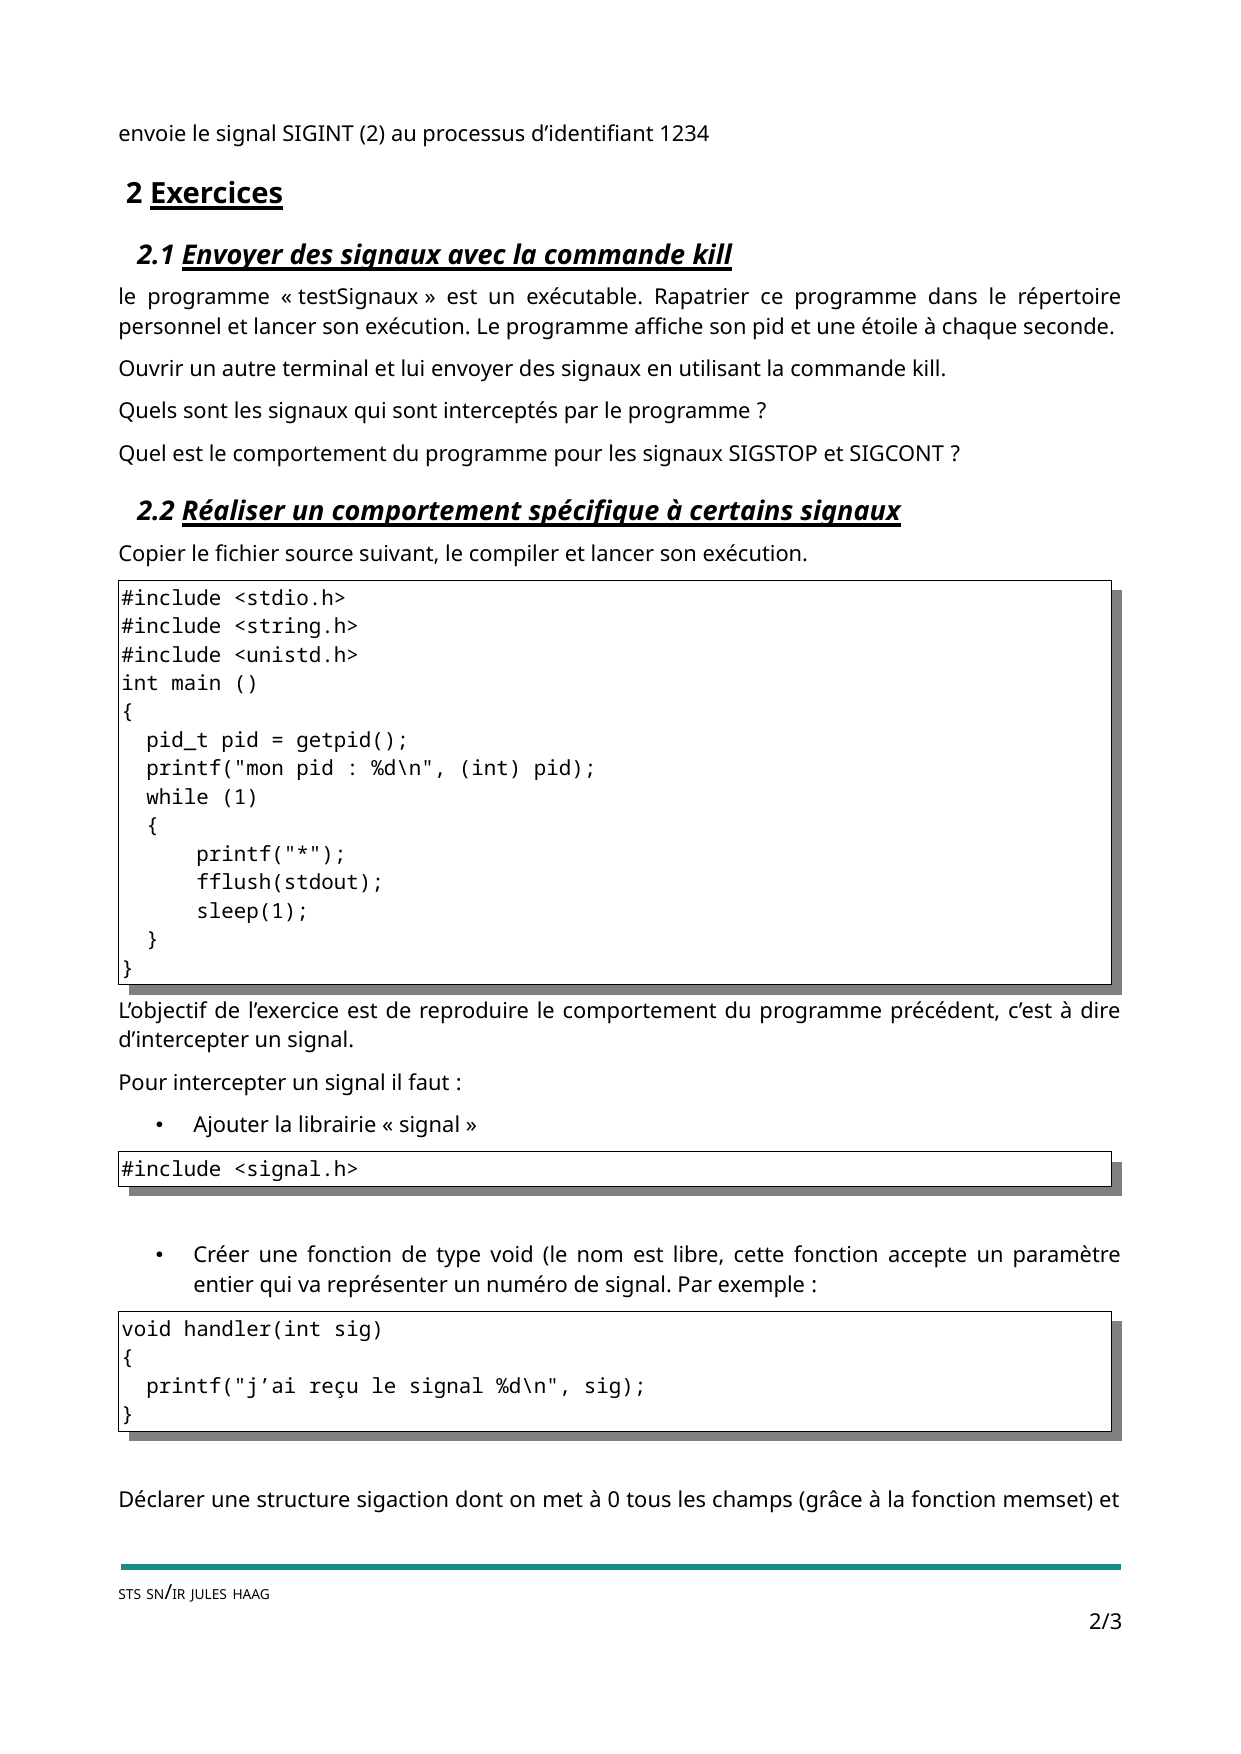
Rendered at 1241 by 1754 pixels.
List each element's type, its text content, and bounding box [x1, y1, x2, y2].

list Ajouter la librairie « signal » [156, 1109, 1122, 1139]
text Déclarer une structure sigaction dont on met à 0 tous les champs (grâce à la fonction memset) et [118, 1483, 1122, 1513]
text } [119, 1396, 1111, 1431]
text while (1) [119, 779, 1111, 807]
text Quel est le comportement du programme pour les signaux SIGSTOP et SIGCONT ? [118, 438, 1122, 468]
text #include <unistd.h> [119, 637, 1111, 665]
text printf("j’ai reçu le signal %d\n", sig); [119, 1368, 1111, 1396]
text envoie le signal SIGINT (2) au processus d’identifiant 1234 [118, 118, 1122, 148]
text Pour intercepter un signal il faut : [118, 1067, 1122, 1097]
text printf("mon pid : %d\n", (int) pid); [119, 751, 1111, 779]
text { [119, 694, 1111, 722]
text L’objectif de l’exercice est de reproduire le comportement du programme précédent, c’est à dire d’intercepter un signal. [118, 995, 1122, 1054]
text #include <stdio.h> [119, 581, 1111, 608]
text pid_t pid = getpid(); [119, 722, 1111, 751]
text { [119, 807, 1111, 836]
text void handler(int sig) [119, 1312, 1111, 1339]
subtitle Envoyer des signaux avec la commande kill [130, 235, 1122, 272]
subtitle Exercices [118, 172, 1122, 212]
text Quels sont les signaux qui sont interceptés par le programme ? [118, 396, 1122, 425]
text printf("*"); [119, 836, 1111, 864]
text le programme « testSignaux » est un exécutable. Rapatrier ce programme dans le répertoire personnel et lancer son exécution. Le programme affiche son pid et une étoile à chaque seconde. [118, 281, 1122, 341]
text #include <string.h> [119, 608, 1111, 637]
text } [119, 949, 1111, 984]
text int main () [119, 665, 1111, 694]
text Copier le fichier source suivant, le compiler et lancer son exécution. [118, 538, 1122, 567]
text #include <signal.h> [119, 1152, 1111, 1186]
text sleep(1); [119, 893, 1111, 921]
text fflush(stdout); [119, 864, 1111, 893]
text } [119, 921, 1111, 949]
subtitle Réaliser un comportement spécifique à certains signaux [130, 492, 1122, 529]
text Ouvrir un autre terminal et lui envoyer des signaux en utilisant la commande kill. [118, 353, 1122, 383]
list Créer une fonction de type void (le nom est libre, cette fonction accepte un paramètre entier qui va représenter un numéro de signal. Par exemple : [156, 1239, 1122, 1298]
text { [119, 1339, 1111, 1368]
